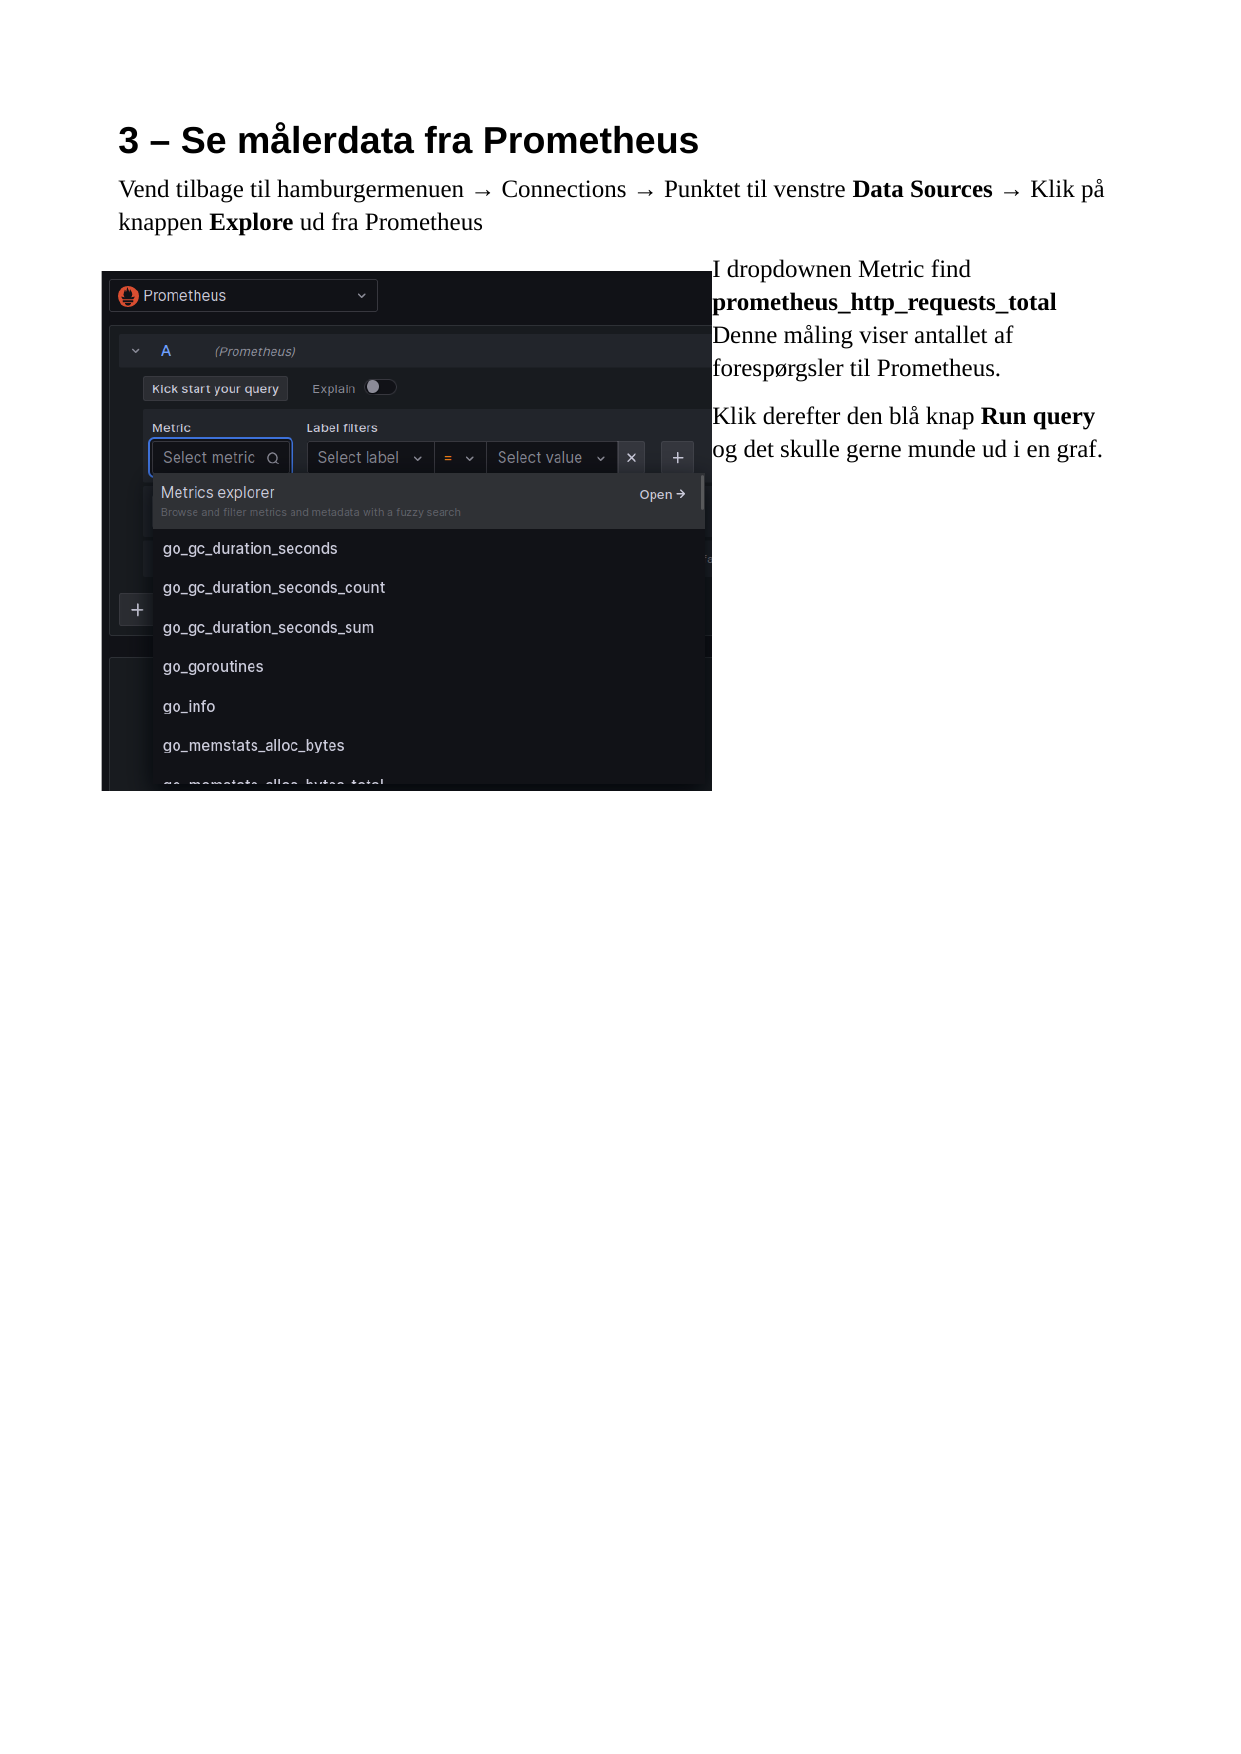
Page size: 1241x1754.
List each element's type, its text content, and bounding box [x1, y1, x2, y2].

text Vend tilbage til hamburgermenuen → Connections → Punktet til venstre Data Sources → Klik på knappen Explore ud fra Prometheus [118, 174, 1122, 236]
picture [101, 271, 712, 791]
text Klik derefter den blå knap Run query og det skulle gerne munde ud i en graf. [712, 401, 1122, 463]
subtitle 3 – Se målerdata fra Prometheus [118, 118, 1122, 161]
text I dropdownen Metric find prometheus_http_requests_total Denne måling viser antallet af forespørgsler til Prometheus. [118, 254, 1122, 382]
